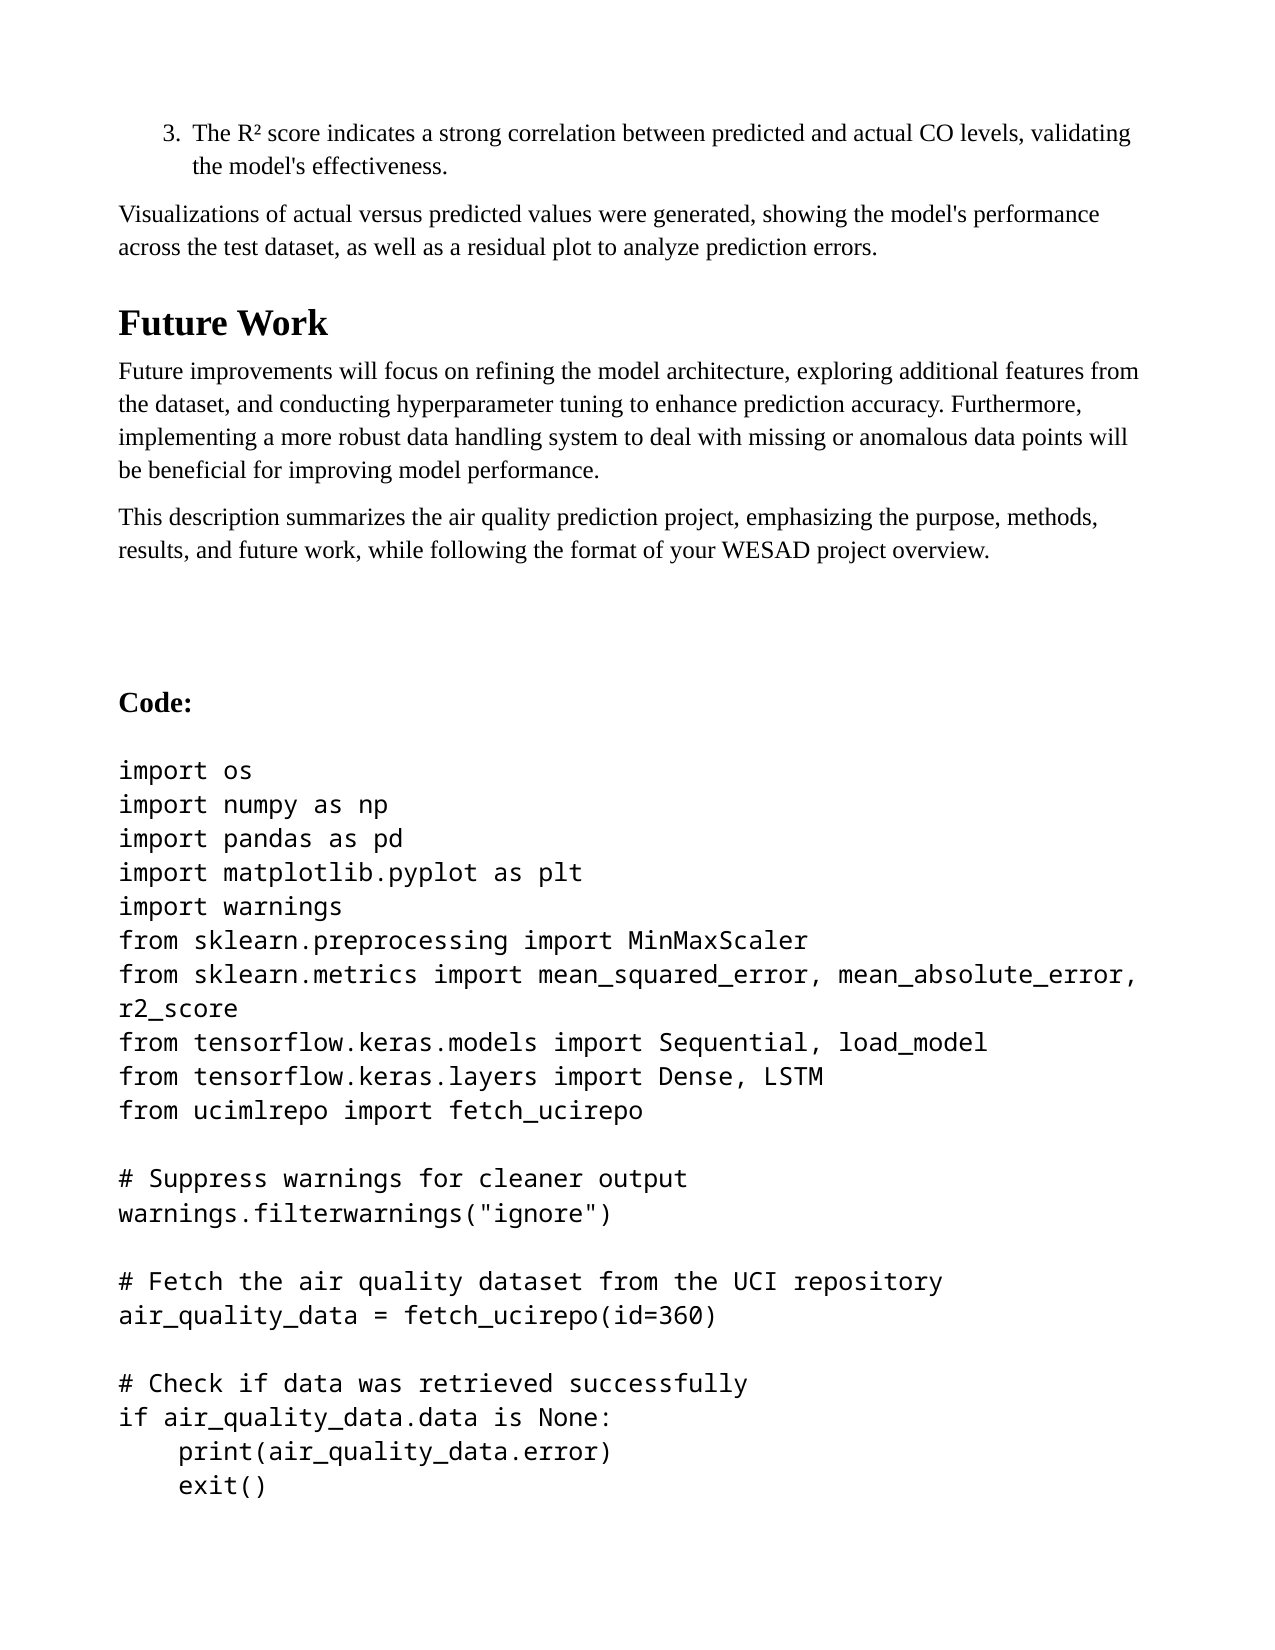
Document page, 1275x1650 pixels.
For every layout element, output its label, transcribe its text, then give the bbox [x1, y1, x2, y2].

text # Fetch the air quality dataset from the UCI repository [118, 1263, 1157, 1297]
text import warnings [118, 889, 1157, 923]
text print(air_quality_data.error) [118, 1434, 1157, 1468]
text from sklearn.preprocessing import MinMaxScaler [118, 923, 1157, 957]
text warnings.filterwarnings("ignore") [118, 1195, 1157, 1229]
text This description summarizes the air quality prediction project, emphasizing the purpose, methods, results, and future work, while following the format of your WESAD project overview. [118, 502, 1157, 564]
text import numpy as np [118, 786, 1157, 821]
subtitle Future Work [118, 300, 1157, 343]
text Visualizations of actual versus predicted values were generated, showing the model's performance across the test dataset, as well as a residual plot to analyze prediction errors. [118, 199, 1157, 261]
text exit() [118, 1468, 1157, 1502]
text import pandas as pd [118, 821, 1157, 854]
text import matplotlib.pyplot as plt [118, 854, 1157, 889]
text if air_quality_data.data is None: [118, 1399, 1157, 1434]
list The R² score indicates a strong correlation between predicted and actual CO levels, validating the model's effectiveness. [162, 118, 1157, 180]
text air_quality_data = fetch_ucirepo(id=360) [118, 1297, 1157, 1331]
text from tensorflow.keras.layers import Dense, LSTM [118, 1059, 1157, 1093]
text from sklearn.metrics import mean_squared_error, mean_absolute_error, r2_score [118, 957, 1157, 1025]
text # Check if data was retrieved successfully [118, 1366, 1157, 1399]
text Code: [118, 685, 1157, 719]
text from tensorflow.keras.models import Sequential, load_model [118, 1025, 1157, 1059]
text Future improvements will focus on refining the model architecture, exploring additional features from the dataset, and conducting hyperparameter tuning to enhance prediction accuracy. Furthermore, implementing a more robust data handling system to deal with missing or anomalous data points will be beneficial for improving model performance. [118, 356, 1157, 484]
text from ucimlrepo import fetch_ucirepo [118, 1093, 1157, 1127]
text # Suppress warnings for cleaner output [118, 1161, 1157, 1195]
text import os [118, 752, 1157, 786]
